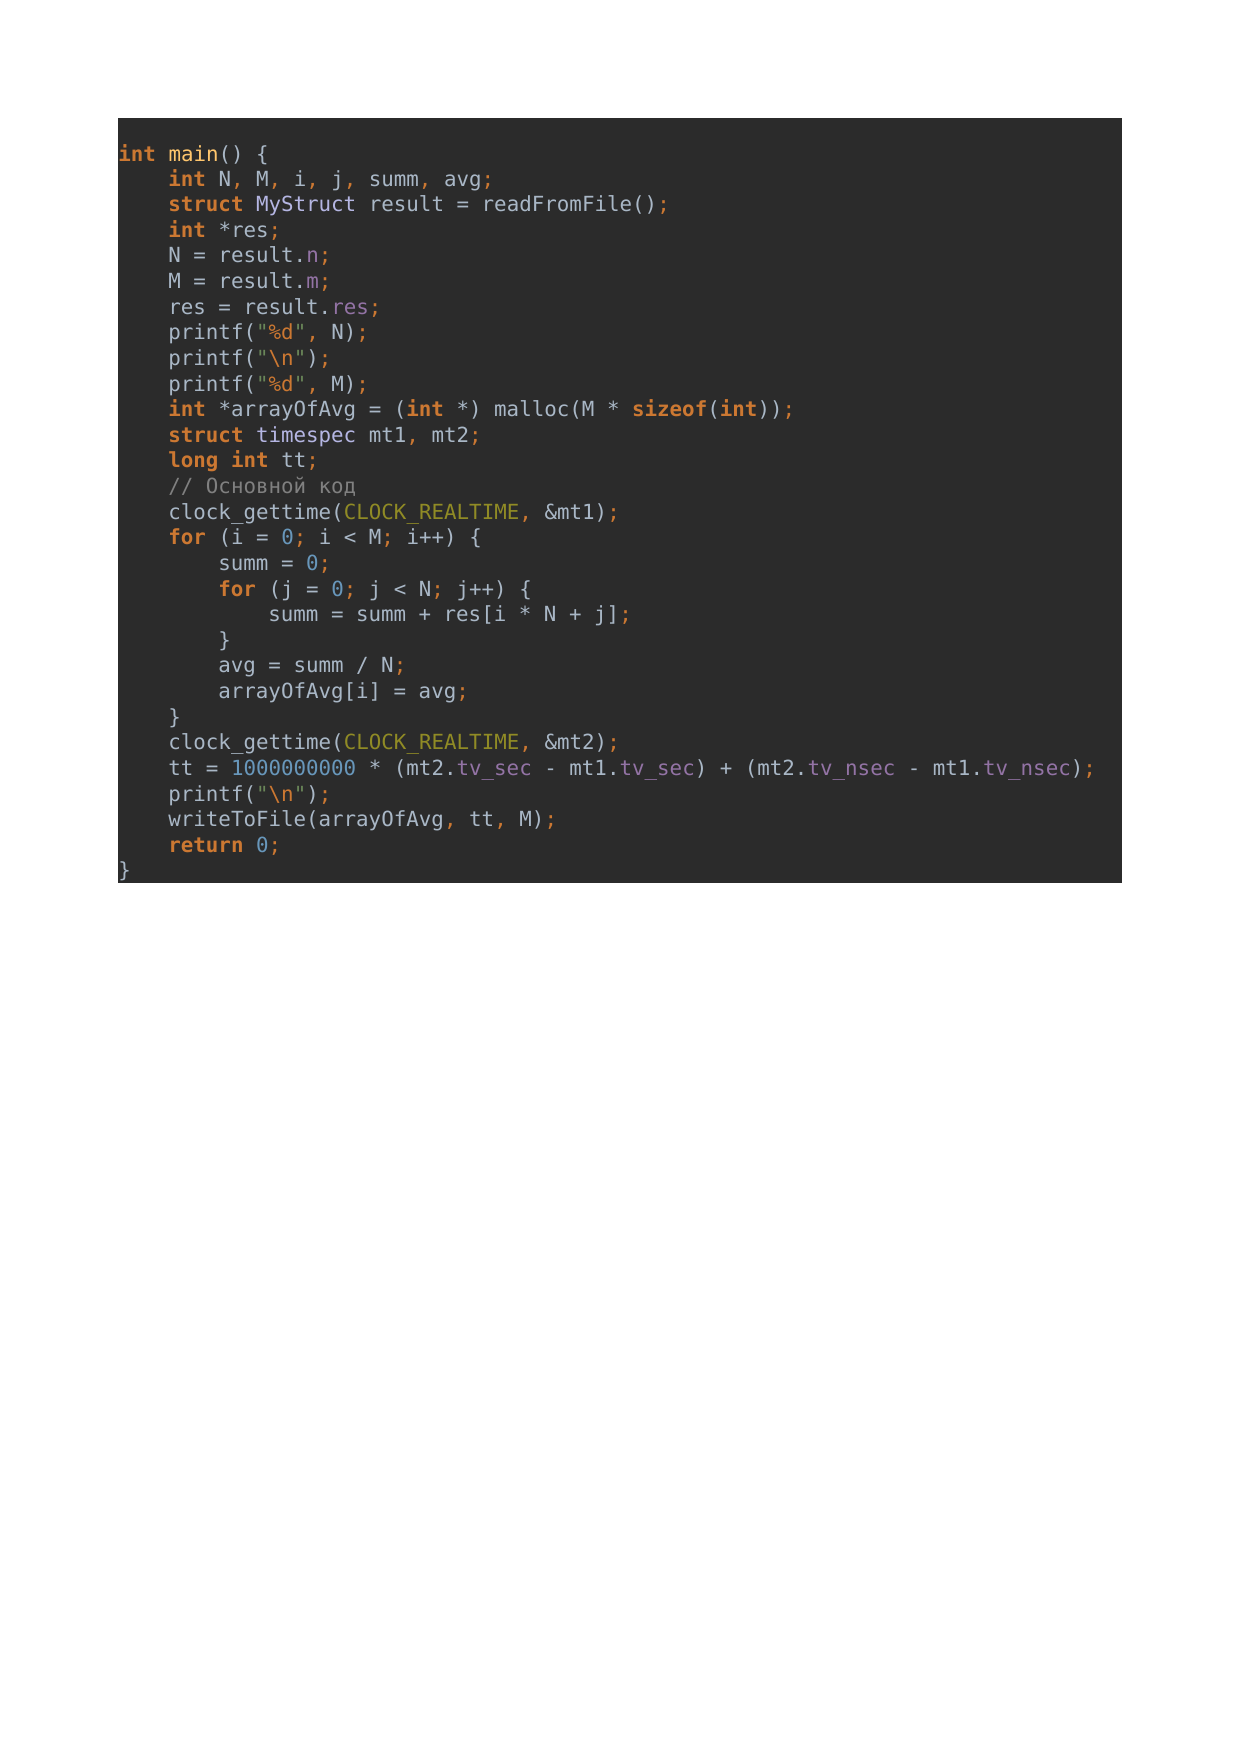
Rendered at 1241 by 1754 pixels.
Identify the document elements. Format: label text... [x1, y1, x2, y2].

text int *res; [118, 218, 1122, 243]
text int main() { [118, 142, 1122, 167]
text int N, M, i, j, summ, avg; [118, 167, 1122, 192]
text struct timespec mt1, mt2; [118, 423, 1122, 448]
text return 0; [118, 833, 1122, 858]
text } [118, 858, 1122, 883]
text printf("%d", N); [118, 320, 1122, 346]
text M = result.m; [118, 269, 1122, 295]
text // Основной код [118, 474, 1122, 500]
text summ = 0; [118, 551, 1122, 577]
text int *arrayOfAvg = (int *) malloc(M * sizeof(int)); [118, 397, 1122, 423]
text tt = 1000000000 * (mt2.tv_sec - mt1.tv_sec) + (mt2.tv_nsec - mt1.tv_nsec); [118, 756, 1122, 782]
text res = result.res; [118, 295, 1122, 320]
text clock_gettime(CLOCK_REALTIME, &mt1); [118, 500, 1122, 525]
text for (j = 0; j < N; j++) { [118, 577, 1122, 602]
text arrayOfAvg[i] = avg; [118, 679, 1122, 705]
text long int tt; [118, 448, 1122, 474]
text for (i = 0; i < M; i++) { [118, 525, 1122, 551]
text } [118, 628, 1122, 653]
text printf("\n"); [118, 346, 1122, 372]
text struct MyStruct result = readFromFile(); [118, 192, 1122, 218]
text writeToFile(arrayOfAvg, tt, M); [118, 807, 1122, 833]
text printf("%d", M); [118, 372, 1122, 397]
text clock_gettime(CLOCK_REALTIME, &mt2); [118, 730, 1122, 756]
text printf("\n"); [118, 782, 1122, 807]
text N = result.n; [118, 243, 1122, 269]
text summ = summ + res[i * N + j]; [118, 602, 1122, 628]
text } [118, 705, 1122, 730]
text avg = summ / N; [118, 653, 1122, 679]
